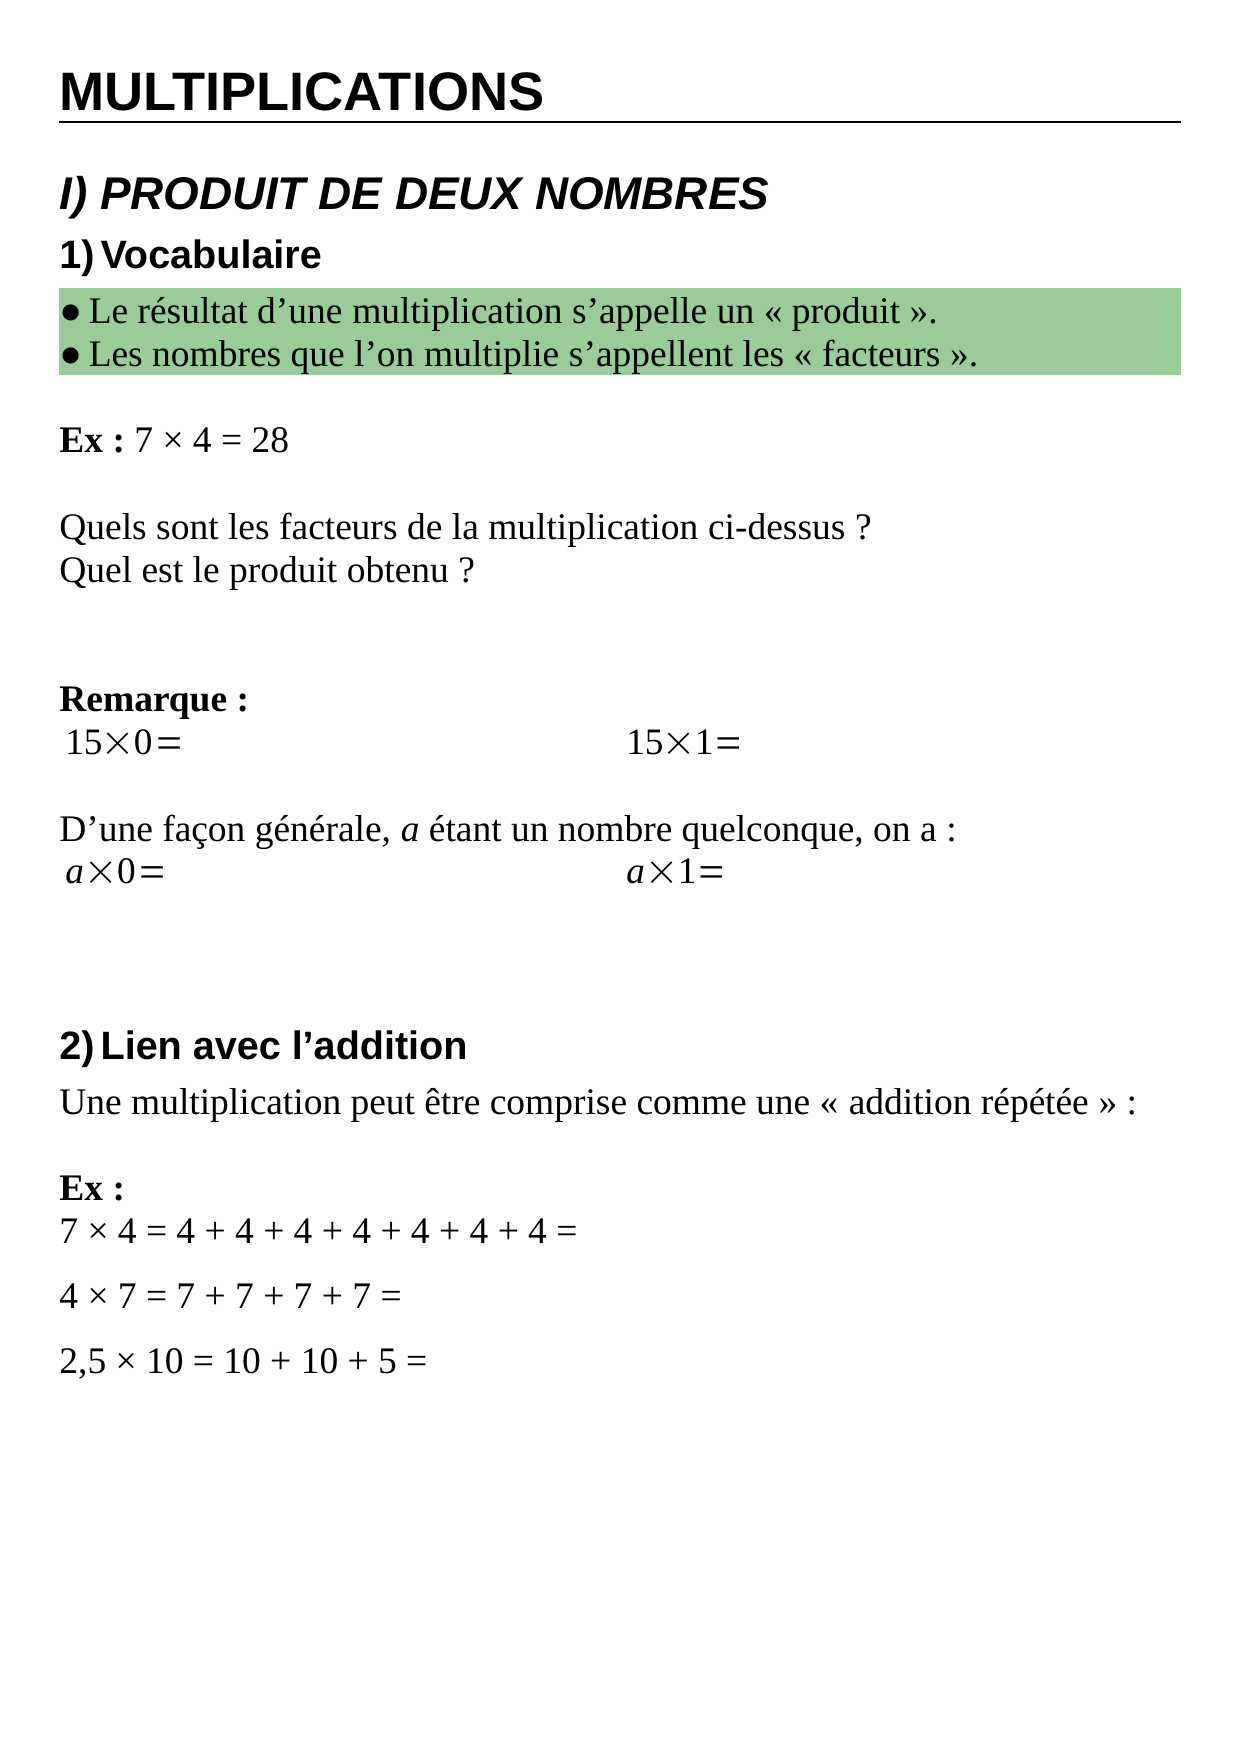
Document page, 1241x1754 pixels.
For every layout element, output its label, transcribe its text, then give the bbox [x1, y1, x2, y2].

text 2,5 × 10 = 10 + 10 + 5 = [59, 1338, 1181, 1381]
text Ex : 7 × 4 = 28 [59, 418, 1181, 461]
text Une multiplication peut être comprise comme une « addition répétée » : [59, 1079, 1181, 1123]
text D’une façon générale, a étant un nombre quelconque, on a : [59, 806, 1181, 849]
text Quel est le produit obtenu ? [59, 547, 1181, 590]
text Quels sont les facteurs de la multiplication ci-dessus ? [59, 504, 1181, 547]
list Lien avec l’addition [59, 1022, 1181, 1068]
list Vocabulaire [59, 231, 1181, 277]
text multiplications [59, 59, 1181, 121]
list Produit de deux nombres [59, 167, 1181, 219]
text 7 × 4 = 4 + 4 + 4 + 4 + 4 + 4 + 4 = [59, 1209, 1181, 1252]
text Ex : [59, 1166, 1181, 1209]
text 4 × 7 = 7 + 7 + 7 + 7 = [59, 1274, 1181, 1317]
list Le résultat d’une multiplication s’appelle un « produit ». [59, 288, 1181, 332]
text Remarque : [59, 677, 1181, 720]
list Les nombres que l’on multiplie s’appellent les « facteurs ». [59, 332, 1181, 375]
